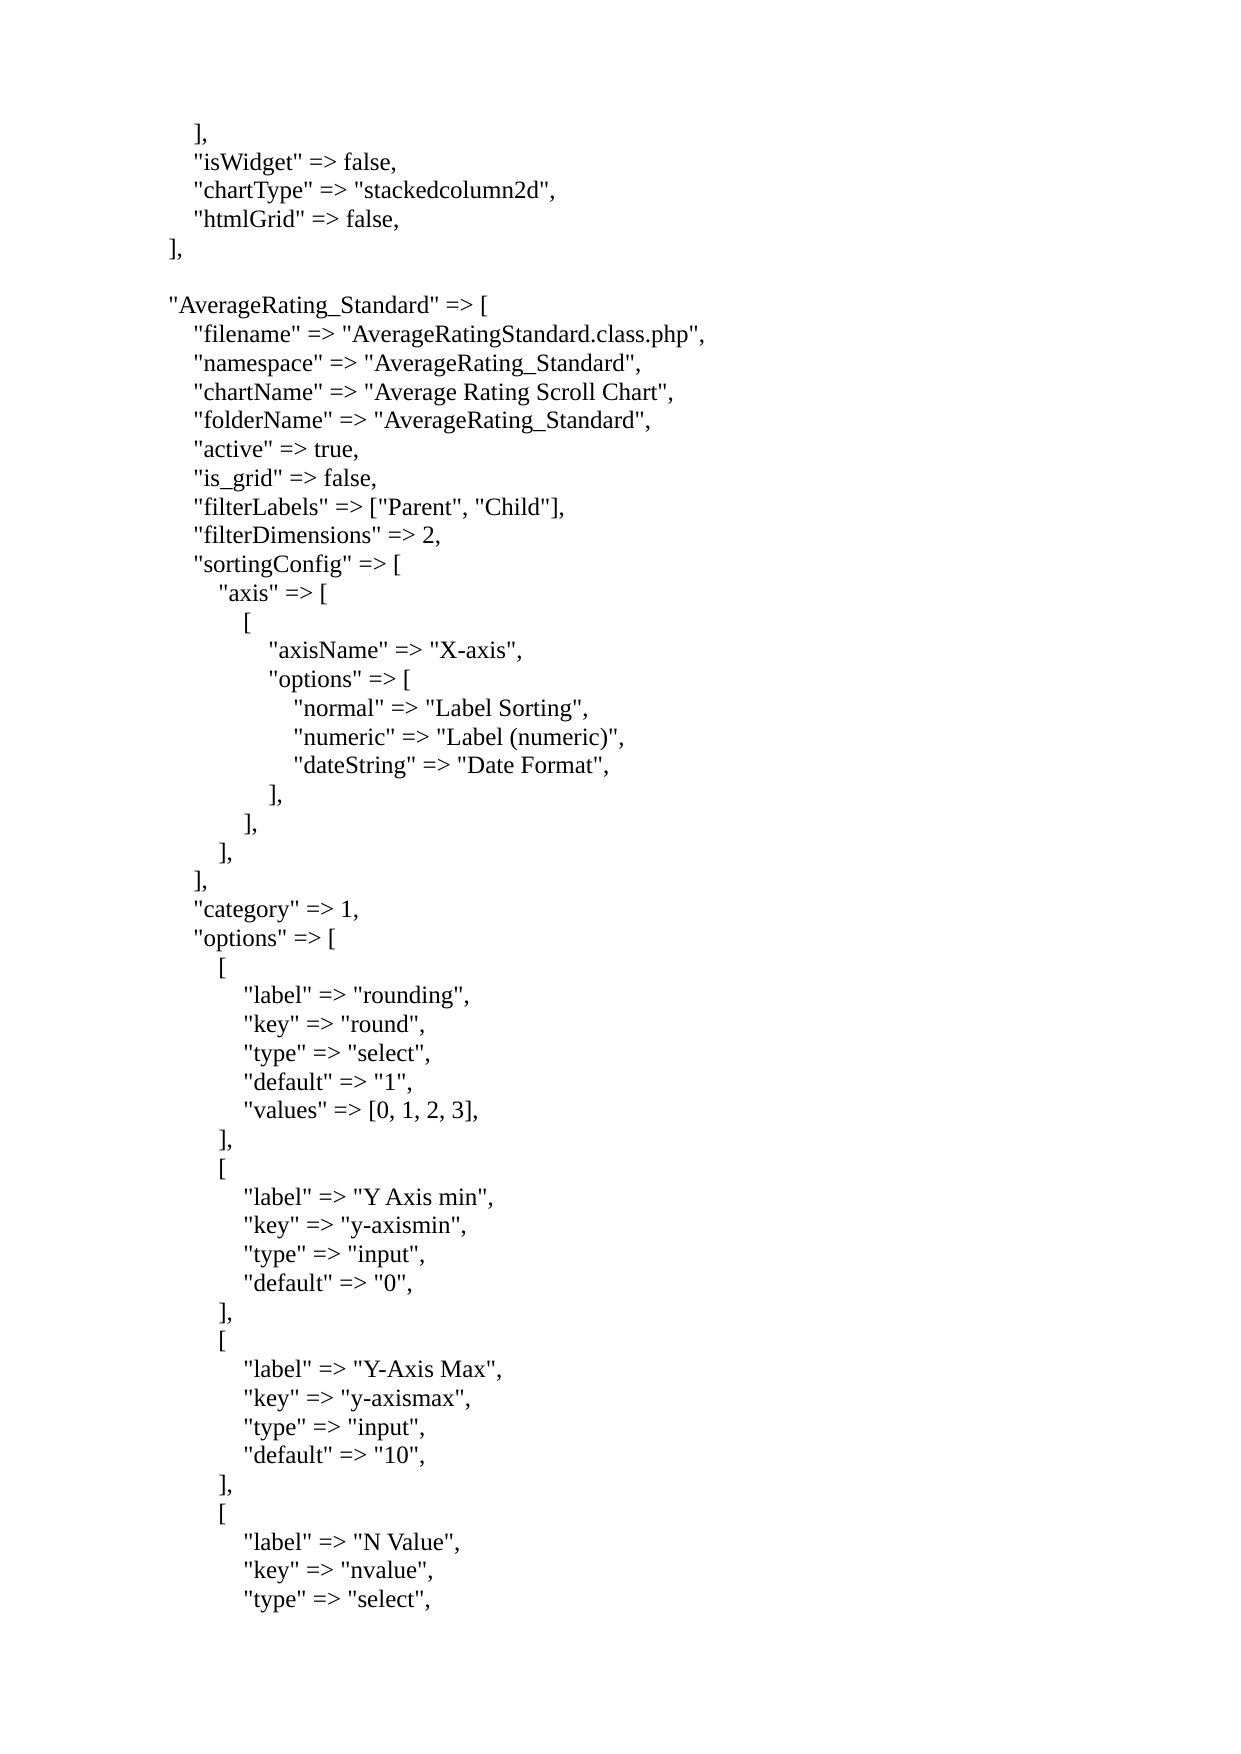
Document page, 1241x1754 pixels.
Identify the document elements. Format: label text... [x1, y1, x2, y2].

text "numeric" => "Label (numeric)", [118, 722, 1122, 751]
text "AverageRating_Standard" => [ [118, 291, 1122, 319]
text "default" => "0", [118, 1268, 1122, 1297]
text "isWidget" => false, [118, 147, 1122, 176]
text "chartName" => "Average Rating Scroll Chart", [118, 377, 1122, 406]
text [ [118, 1498, 1122, 1527]
text "key" => "round", [118, 1009, 1122, 1038]
text "category" => 1, [118, 894, 1122, 923]
text "type" => "input", [118, 1239, 1122, 1268]
text "active" => true, [118, 434, 1122, 463]
text [ [118, 607, 1122, 636]
text "type" => "input", [118, 1412, 1122, 1441]
text "key" => "nvalue", [118, 1556, 1122, 1584]
text "values" => [0, 1, 2, 3], [118, 1096, 1122, 1124]
text "dateString" => "Date Format", [118, 751, 1122, 779]
text "filterDimensions" => 2, [118, 521, 1122, 549]
text "key" => "y-axismax", [118, 1383, 1122, 1412]
text "default" => "10", [118, 1441, 1122, 1469]
text ], [118, 1124, 1122, 1153]
text [ [118, 1326, 1122, 1354]
text "default" => "1", [118, 1067, 1122, 1096]
text "filterLabels" => ["Parent", "Child"], [118, 492, 1122, 521]
text "sortingConfig" => [ [118, 549, 1122, 578]
text ], [118, 866, 1122, 894]
text "normal" => "Label Sorting", [118, 693, 1122, 722]
text "chartType" => "stackedcolumn2d", [118, 176, 1122, 204]
text "type" => "select", [118, 1038, 1122, 1067]
text "axisName" => "X-axis", [118, 636, 1122, 664]
text "is_grid" => false, [118, 463, 1122, 492]
text "htmlGrid" => false, [118, 204, 1122, 233]
text [ [118, 1153, 1122, 1182]
text ], [118, 779, 1122, 808]
text "label" => "Y Axis min", [118, 1182, 1122, 1211]
text [ [118, 952, 1122, 981]
text ], [118, 1297, 1122, 1326]
text "namespace" => "AverageRating_Standard", [118, 348, 1122, 377]
text "type" => "select", [118, 1584, 1122, 1613]
text "options" => [ [118, 923, 1122, 952]
text "key" => "y-axismin", [118, 1211, 1122, 1239]
text "label" => "Y-Axis Max", [118, 1354, 1122, 1383]
text ], [118, 808, 1122, 837]
text "label" => "N Value", [118, 1527, 1122, 1556]
text "label" => "rounding", [118, 981, 1122, 1009]
text ], [118, 1469, 1122, 1498]
text ], [118, 233, 1122, 262]
text "folderName" => "AverageRating_Standard", [118, 406, 1122, 434]
text "options" => [ [118, 664, 1122, 693]
text "axis" => [ [118, 578, 1122, 607]
text ], [118, 118, 1122, 147]
text ], [118, 837, 1122, 866]
text "filename" => "AverageRatingStandard.class.php", [118, 319, 1122, 348]
